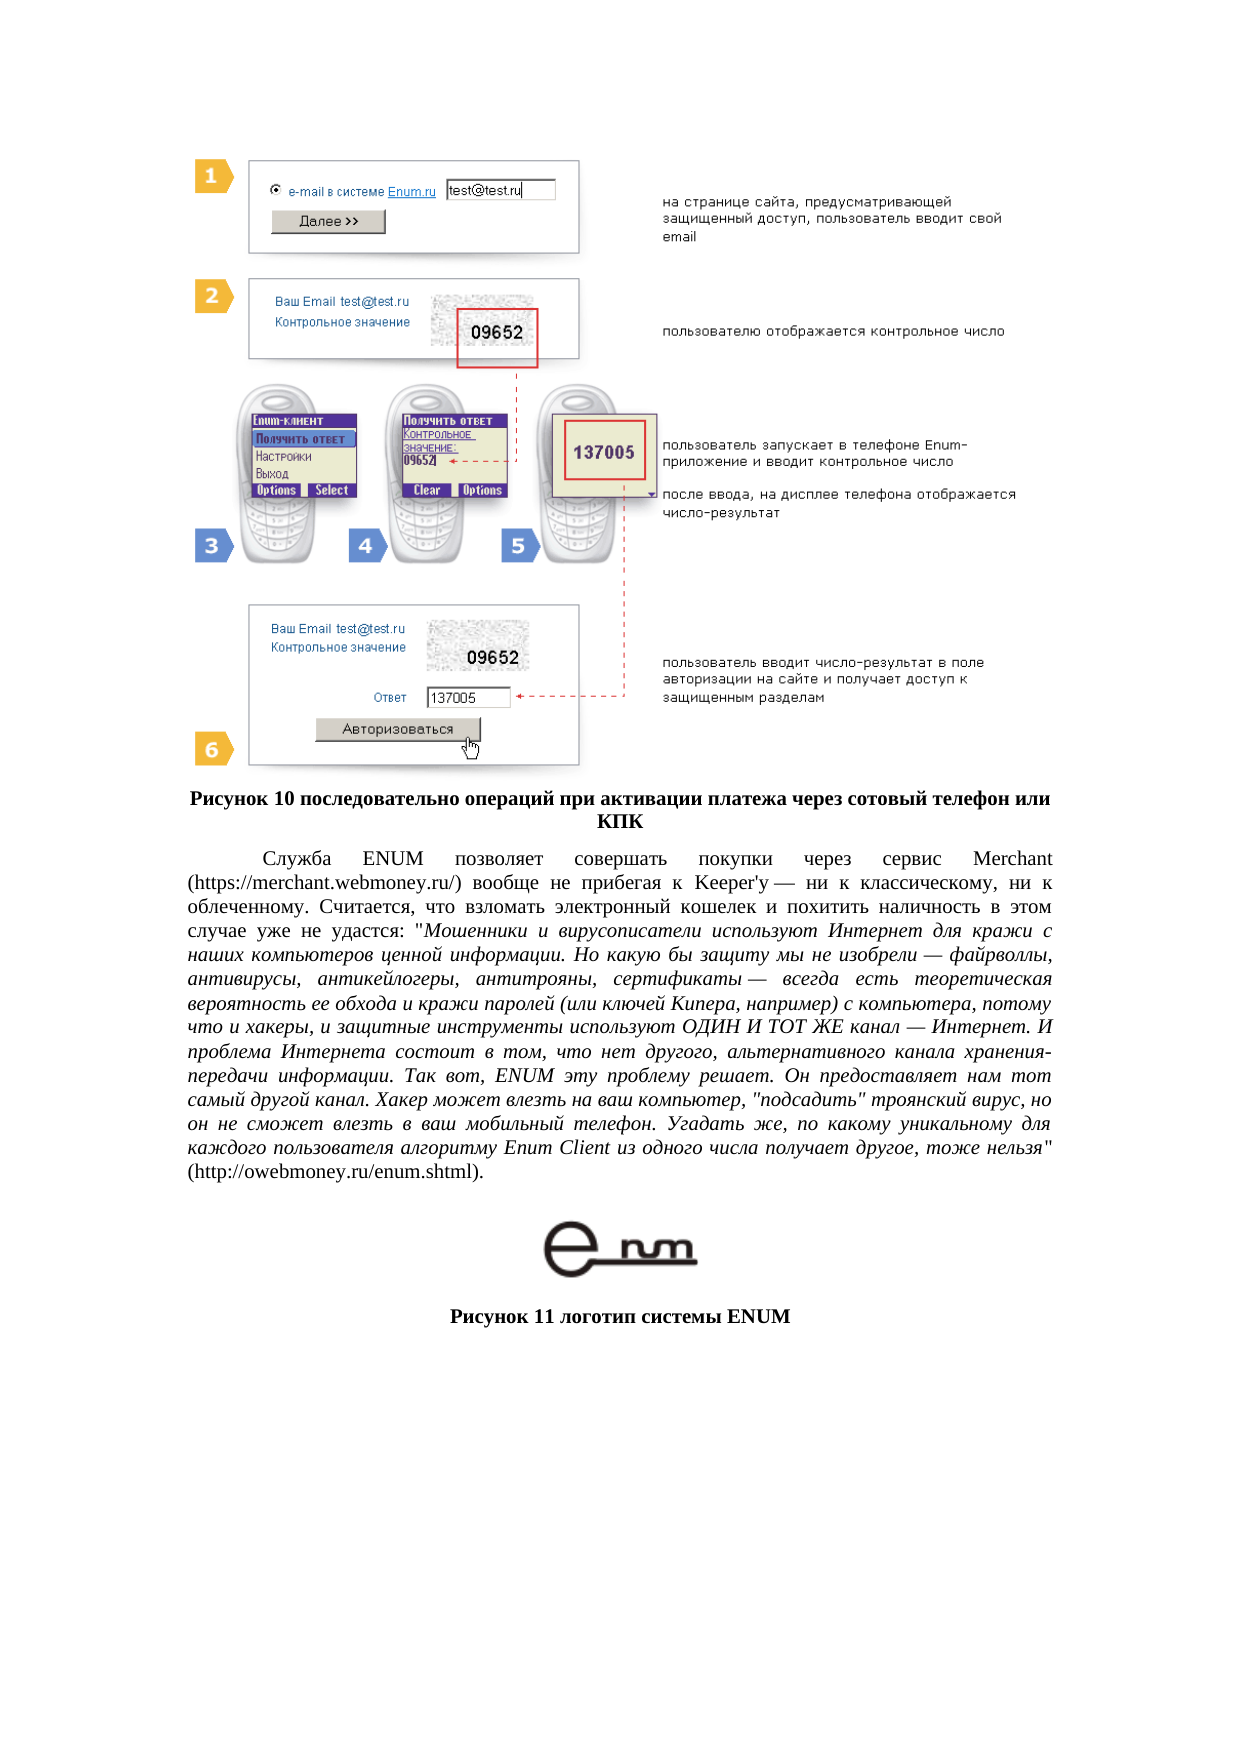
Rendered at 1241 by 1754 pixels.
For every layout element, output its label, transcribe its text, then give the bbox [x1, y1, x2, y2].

text Рисунок 11 логотип системы ENUM [187, 1304, 1053, 1328]
text Служба ENUM позволяет совершать покупки через сервис Merchant (https://merchant.webmoney.ru/) вообще не прибегая к Keeper'у — ни к классическому, ни к облеченному. Считается, что взломать электронный кошелек и похитить наличность в этом случае уже не удастся: "Мошенники и вирусописатели используют Интернет для кражи с наших компьютеров ценной информации. Но какую бы защиту мы не изобрели — файрволлы, антивирусы, антикейлогеры, антитрояны, сертификаты — всегда есть теоретическая вероятность ее обхода и кражи паролей (или ключей Кипера, например) с компьютера, потому что и хакеры, и защитные инструменты используют ОДИН И ТОТ ЖЕ канал — Интернет. И проблема Интернета состоит в том, что нет другого, альтернативного канала хранения-передачи информации. Так вот, ENUM эту проблему решает. Он предоставляет нам тот самый другой канал. Хакер может влезть на ваш компьютер, "подсадить" троянский вирус, но он не сможет влезть в ваш мобильный телефон. Угадать же, по какому уникальному для каждого пользователя алгоритму Enum Client из одного числа получает другое, тоже нельзя" (http://owebmoney.ru/enum.shtml). [187, 846, 1053, 1183]
text Рисунок 10 последовательно операций при активации платежа через сотовый телефон или КПК [187, 150, 1053, 833]
picture [542, 1207, 699, 1292]
picture [188, 150, 1052, 786]
